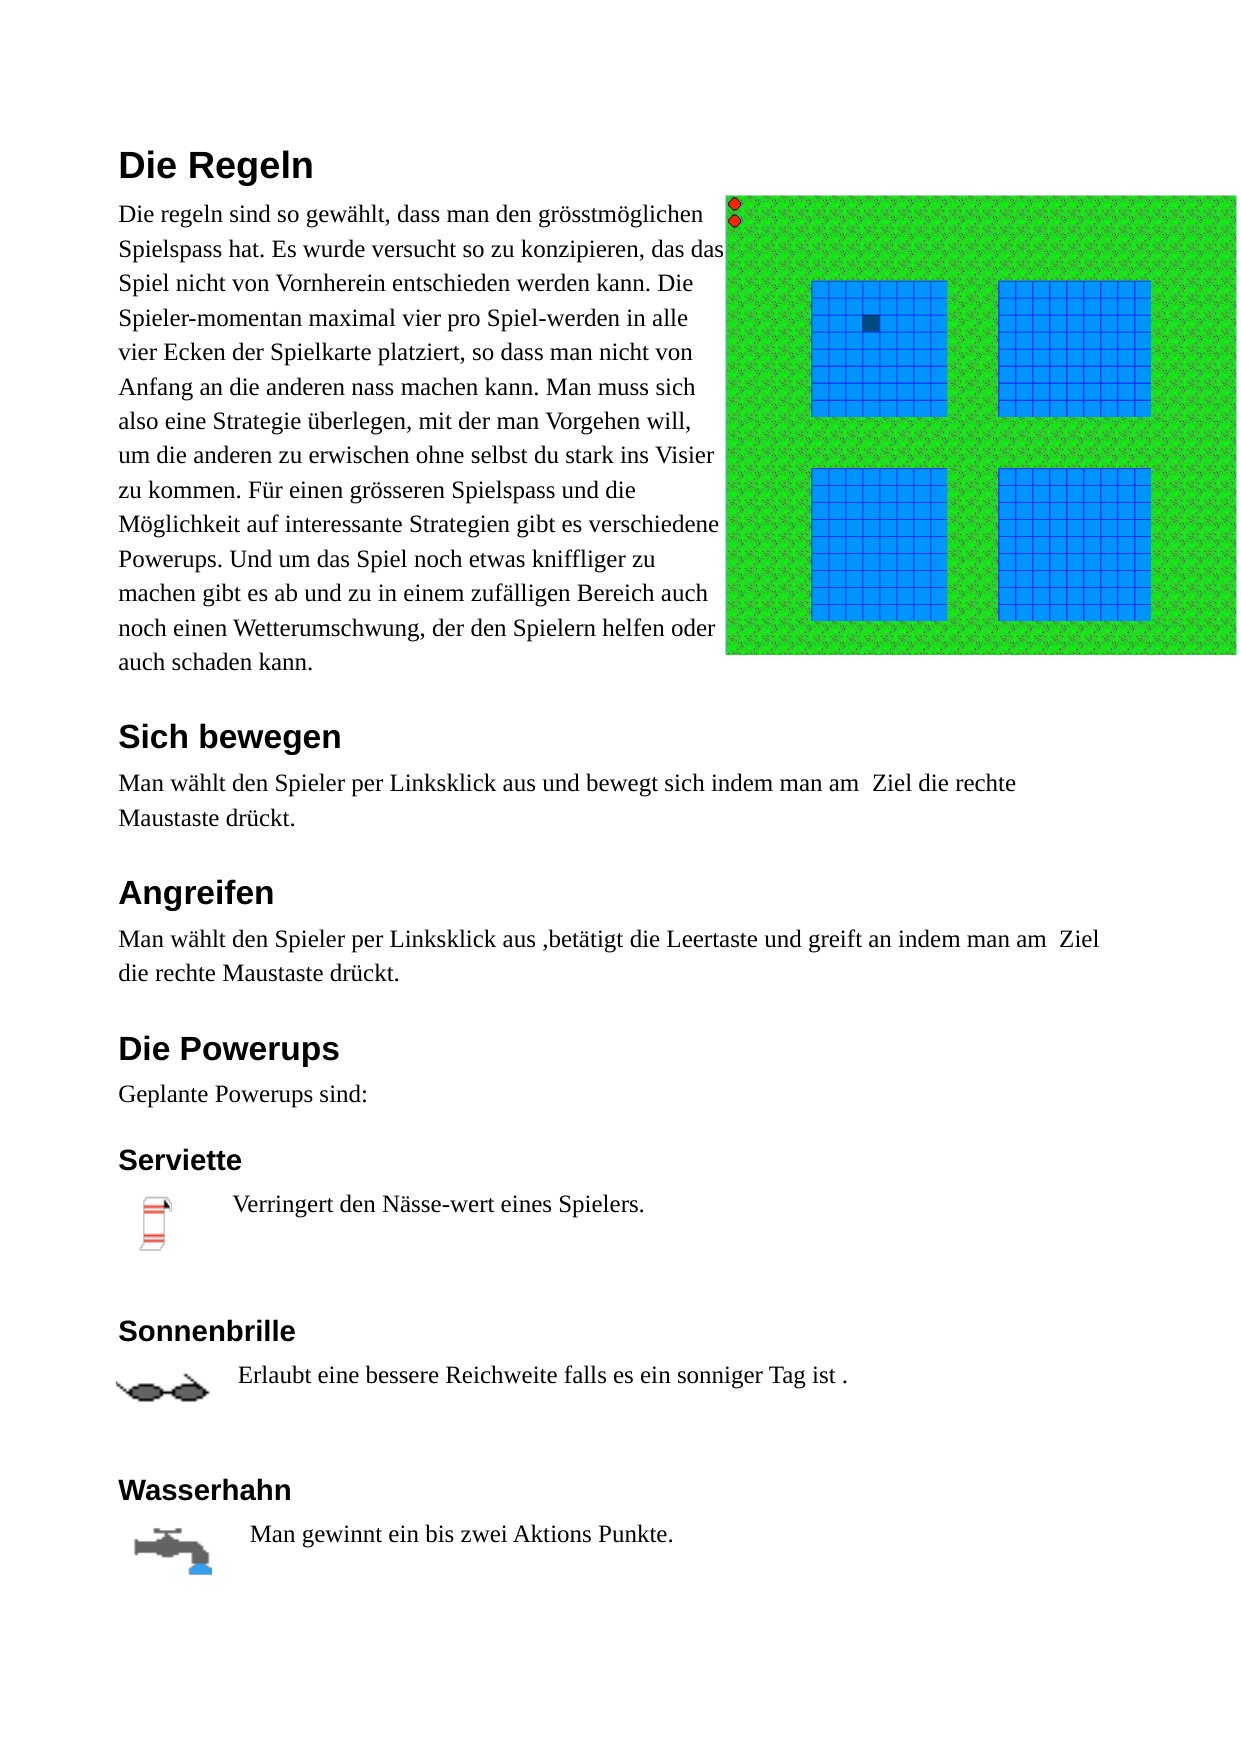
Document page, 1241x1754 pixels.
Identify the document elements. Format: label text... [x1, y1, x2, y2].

subtitle Die Powerups [118, 1028, 1122, 1067]
text Man gewinnt ein bis zwei Aktions Punkte. [212, 1519, 1122, 1548]
text Verringert den Nässe-wert eines Spielers. [183, 1189, 1122, 1218]
picture [115, 1360, 213, 1439]
subtitle Sonnenbrille [118, 1314, 1122, 1348]
text Man wählt den Spieler per Linksklick aus und bewegt sich indem man am Ziel die rechte Maustaste drückt. [118, 768, 1122, 832]
text Erlaubt eine bessere Reichweite falls es ein sonniger Tag ist . [213, 1360, 1122, 1389]
subtitle Sich bewegen [118, 717, 1122, 756]
text Die regeln sind so gewählt, dass man den grösstmöglichen Spielspass hat. Es wurde versucht so zu konzipieren, das das Spiel nicht von Vornherein entschieden werden kann. Die Spieler-momentan maximal vier pro Spiel-werden in alle vier Ecken der Spielkarte platziert, so dass man nicht von Anfang an die anderen nass machen kann. Man muss sich also eine Strategie überlegen, mit der man Vorgehen will, um die anderen zu erwischen ohne selbst du stark ins Visier zu kommen. Für einen grösseren Spielspass und die Möglichkeit auf interessante Strategien gibt es verschiedene Powerups. Und um das Spiel noch etwas kniffliger zu machen gibt es ab und zu in einem zufälligen Bereich auch noch einen Wetterumschwung, der den Spielern helfen oder auch schaden kann. [118, 199, 1122, 676]
picture [125, 1516, 212, 1586]
subtitle Angreifen [118, 873, 1122, 912]
picture [125, 1180, 183, 1264]
text Geplante Powerups sind: [118, 1079, 1122, 1108]
text Man wählt den Spieler per Linksklick aus ,betätigt die Leertaste und greift an indem man am Ziel die rechte Maustaste drückt. [118, 924, 1122, 987]
picture [725, 195, 1237, 655]
subtitle Die Regeln [118, 143, 1122, 187]
subtitle Wasserhahn [118, 1473, 1122, 1507]
subtitle Serviette [118, 1143, 1122, 1177]
